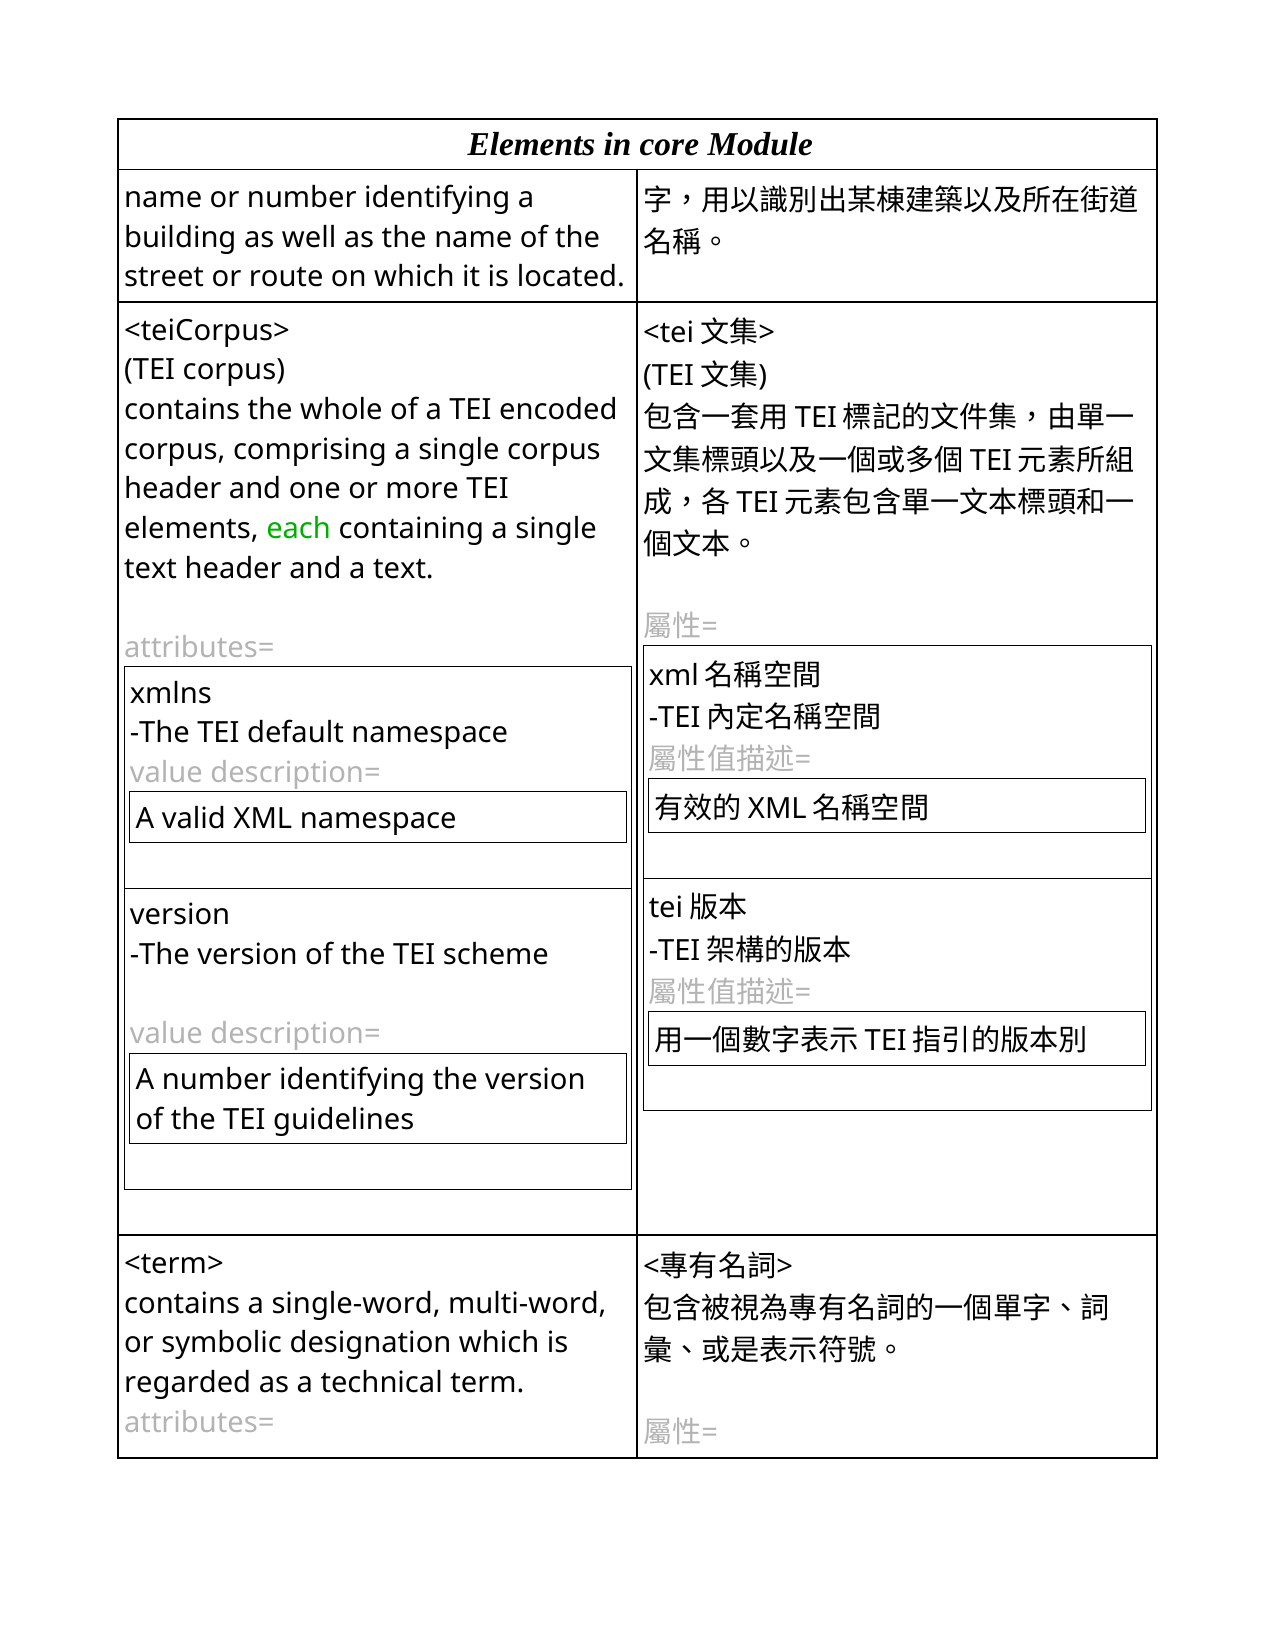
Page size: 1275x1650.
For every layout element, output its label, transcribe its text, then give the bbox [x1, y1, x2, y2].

table_header 有效的XML名稱空間 [649, 779, 1145, 832]
table_header Elements in core Module [119, 120, 1156, 168]
table_header A valid XML namespace [130, 792, 626, 842]
table_cell version -The version of the TEI scheme value description= [125, 889, 631, 1189]
table_header A number identifying the version of the TEI guidelines [130, 1054, 626, 1143]
table_header xmlns -The TEI default namespace value description= [125, 667, 631, 888]
table_cell name or number identifying a building as well as the name of the street or route on which it is located. [119, 170, 636, 301]
table_header 用一個數字表示TEI指引的版本別 [649, 1012, 1145, 1065]
table_cell <teiCorpus> (TEI corpus) contains the whole of a TEI encoded corpus, comprising a single corpus header and one or more TEI elements, each containing a single text header and a text. attributes= [119, 303, 636, 1234]
table_cell tei版本 -TEI架構的版本 屬性值描述= [644, 879, 1151, 1110]
table_cell <term> contains a single-word, multi-word, or symbolic designation which is regarded as a technical term. attributes= [119, 1236, 636, 1457]
table_cell 字，用以識別出某棟建築以及所在街道名稱。 [638, 170, 1156, 301]
table_cell <tei文集> (TEI文集) 包含一套用TEI標記的文件集，由單一文集標頭以及一個或多個TEI元素所組成，各TEI元素包含單一文本標頭和一個文本。 屬性= [638, 303, 1156, 1234]
table_header xml名稱空間 -TEI內定名稱空間 屬性值描述= [644, 646, 1151, 878]
table_cell <專有名詞> 包含被視為專有名詞的一個單字、詞彙、或是表示符號。 屬性= [638, 1236, 1156, 1457]
